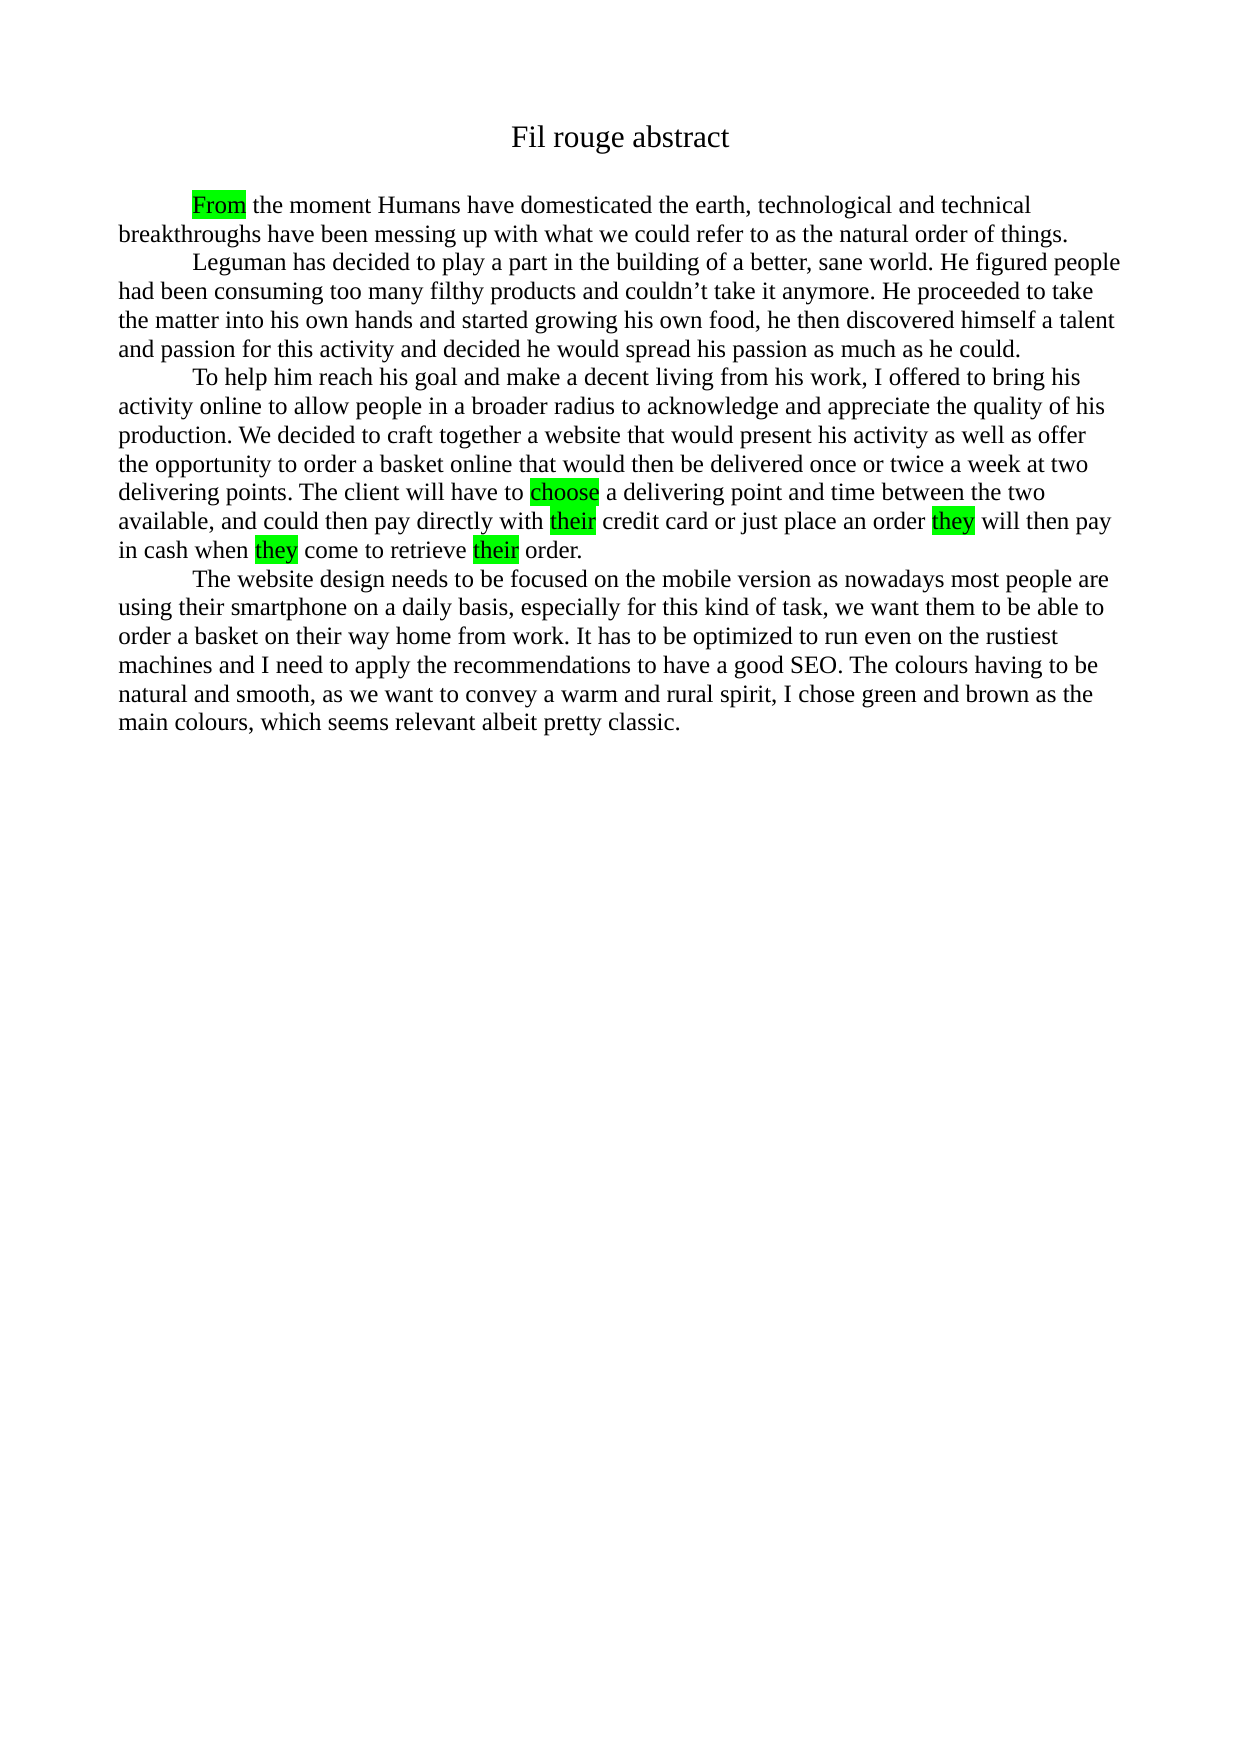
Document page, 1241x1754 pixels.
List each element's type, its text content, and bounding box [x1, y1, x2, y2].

text From the moment Humans have domesticated the earth, technological and technical breakthroughs have been messing up with what we could refer to as the natural order of things. [118, 190, 1122, 247]
text To help him reach his goal and make a decent living from his work, I offered to bring his activity online to allow people in a broader radius to acknowledge and appreciate the quality of his production. We decided to craft together a website that would present his activity as well as offer the opportunity to order a basket online that would then be delivered once or twice a week at two delivering points. The client will have to choose a delivering point and time between the two available, and could then pay directly with their credit card or just place an order they will then pay in cash when they come to retrieve their order. [118, 362, 1122, 564]
text Fil rouge abstract [118, 118, 1122, 154]
text The website design needs to be focused on the mobile version as nowadays most people are using their smartphone on a daily basis, especially for this kind of task, we want them to be able to order a basket on their way home from work. It has to be optimized to run even on the rustiest machines and I need to apply the recommendations to have a good SEO. The colours having to be natural and smooth, as we want to convey a warm and rural spirit, I chose green and brown as the main colours, which seems relevant albeit pretty classic. [118, 564, 1122, 736]
text Leguman has decided to play a part in the building of a better, sane world. He figured people had been consuming too many filthy products and couldn’t take it anymore. He proceeded to take the matter into his own hands and started growing his own food, he then discovered himself a talent and passion for this activity and decided he would spread his passion as much as he could. [118, 247, 1122, 362]
